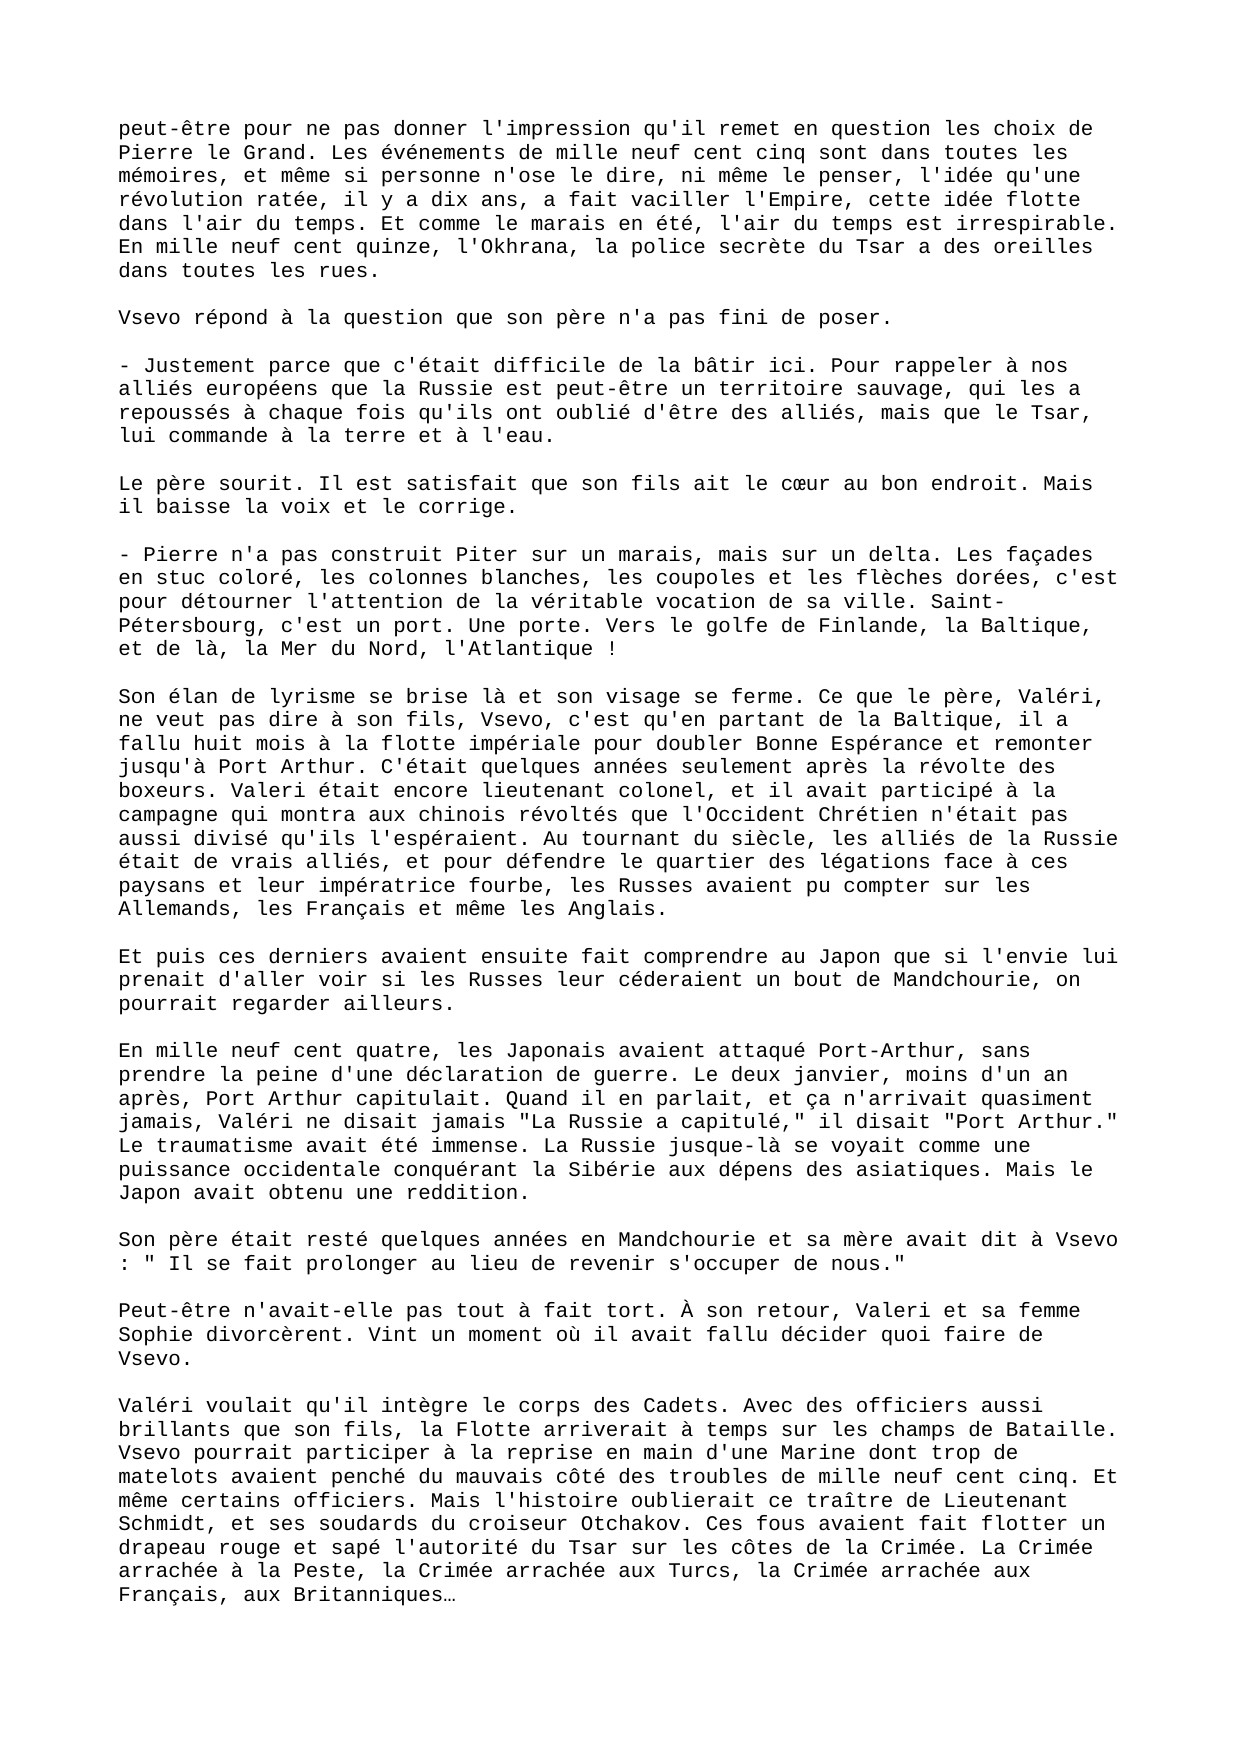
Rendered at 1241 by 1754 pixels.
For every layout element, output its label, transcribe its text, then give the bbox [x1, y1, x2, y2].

text Peut-être n'avait-elle pas tout à fait tort. À son retour, Valeri et sa femme Sophie divorcèrent. Vint un moment où il avait fallu décider quoi faire de Vsevo. [118, 1300, 1122, 1371]
text Et puis ces derniers avaient ensuite fait comprendre au Japon que si l'envie lui prenait d'aller voir si les Russes leur céderaient un bout de Mandchourie, on pourrait regarder ailleurs. [118, 946, 1122, 1017]
text Vsevo répond à la question que son père n'a pas fini de poser. [118, 307, 1122, 331]
text - Justement parce que c'était difficile de la bâtir ici. Pour rappeler à nos alliés européens que la Russie est peut-être un territoire sauvage, qui les a repoussés à chaque fois qu'ils ont oublié d'être des alliés, mais que le Tsar, lui commande à la terre et à l'eau. [118, 354, 1122, 449]
text Son père était resté quelques années en Mandchourie et sa mère avait dit à Vsevo : " Il se fait prolonger au lieu de revenir s'occuper de nous." [118, 1229, 1122, 1277]
text Son élan de lyrisme se brise là et son visage se ferme. Ce que le père, Valéri, ne veut pas dire à son fils, Vsevo, c'est qu'en partant de la Baltique, il a fallu huit mois à la flotte impériale pour doubler Bonne Espérance et remonter jusqu'à Port Arthur. C'était quelques années seulement après la révolte des boxeurs. Valeri était encore lieutenant colonel, et il avait participé à la campagne qui montra aux chinois révoltés que l'Occident Chrétien n'était pas aussi divisé qu'ils l'espéraient. Au tournant du siècle, les alliés de la Russie était de vrais alliés, et pour défendre le quartier des légations face à ces paysans et leur impératrice fourbe, les Russes avaient pu compter sur les Allemands, les Français et même les Anglais. [118, 686, 1122, 922]
text - Pierre n'a pas construit Piter sur un marais, mais sur un delta. Les façades en stuc coloré, les colonnes blanches, les coupoles et les flèches dorées, c'est pour détourner l'attention de la véritable vocation de sa ville. Saint-Pétersbourg, c'est un port. Une porte. Vers le golfe de Finlande, la Baltique, et de là, la Mer du Nord, l'Atlantique ! [118, 544, 1122, 662]
text peut-être pour ne pas donner l'impression qu'il remet en question les choix de Pierre le Grand. Les événements de mille neuf cent cinq sont dans toutes les mémoires, et même si personne n'ose le dire, ni même le penser, l'idée qu'une révolution ratée, il y a dix ans, a fait vaciller l'Empire, cette idée flotte dans l'air du temps. Et comme le marais en été, l'air du temps est irrespirable. En mille neuf cent quinze, l'Okhrana, la police secrète du Tsar a des oreilles dans toutes les rues. [118, 118, 1122, 284]
text Valéri voulait qu'il intègre le corps des Cadets. Avec des officiers aussi brillants que son fils, la Flotte arriverait à temps sur les champs de Bataille. Vsevo pourrait participer à la reprise en main d'une Marine dont trop de matelots avaient penché du mauvais côté des troubles de mille neuf cent cinq. Et même certains officiers. Mais l'histoire oublierait ce traître de Lieutenant Schmidt, et ses soudards du croiseur Otchakov. Ces fous avaient fait flotter un drapeau rouge et sapé l'autorité du Tsar sur les côtes de la Crimée. La Crimée arrachée à la Peste, la Crimée arrachée aux Turcs, la Crimée arrachée aux Français, aux Britanniques… [118, 1395, 1122, 1608]
text Le père sourit. Il est satisfait que son fils ait le cœur au bon endroit. Mais il baisse la voix et le corrige. [118, 473, 1122, 520]
text En mille neuf cent quatre, les Japonais avaient attaqué Port-Arthur, sans prendre la peine d'une déclaration de guerre. Le deux janvier, moins d'un an après, Port Arthur capitulait. Quand il en parlait, et ça n'arrivait quasiment jamais, Valéri ne disait jamais "La Russie a capitulé," il disait "Port Arthur." Le traumatisme avait été immense. La Russie jusque-là se voyait comme une puissance occidentale conquérant la Sibérie aux dépens des asiatiques. Mais le Japon avait obtenu une reddition. [118, 1040, 1122, 1206]
